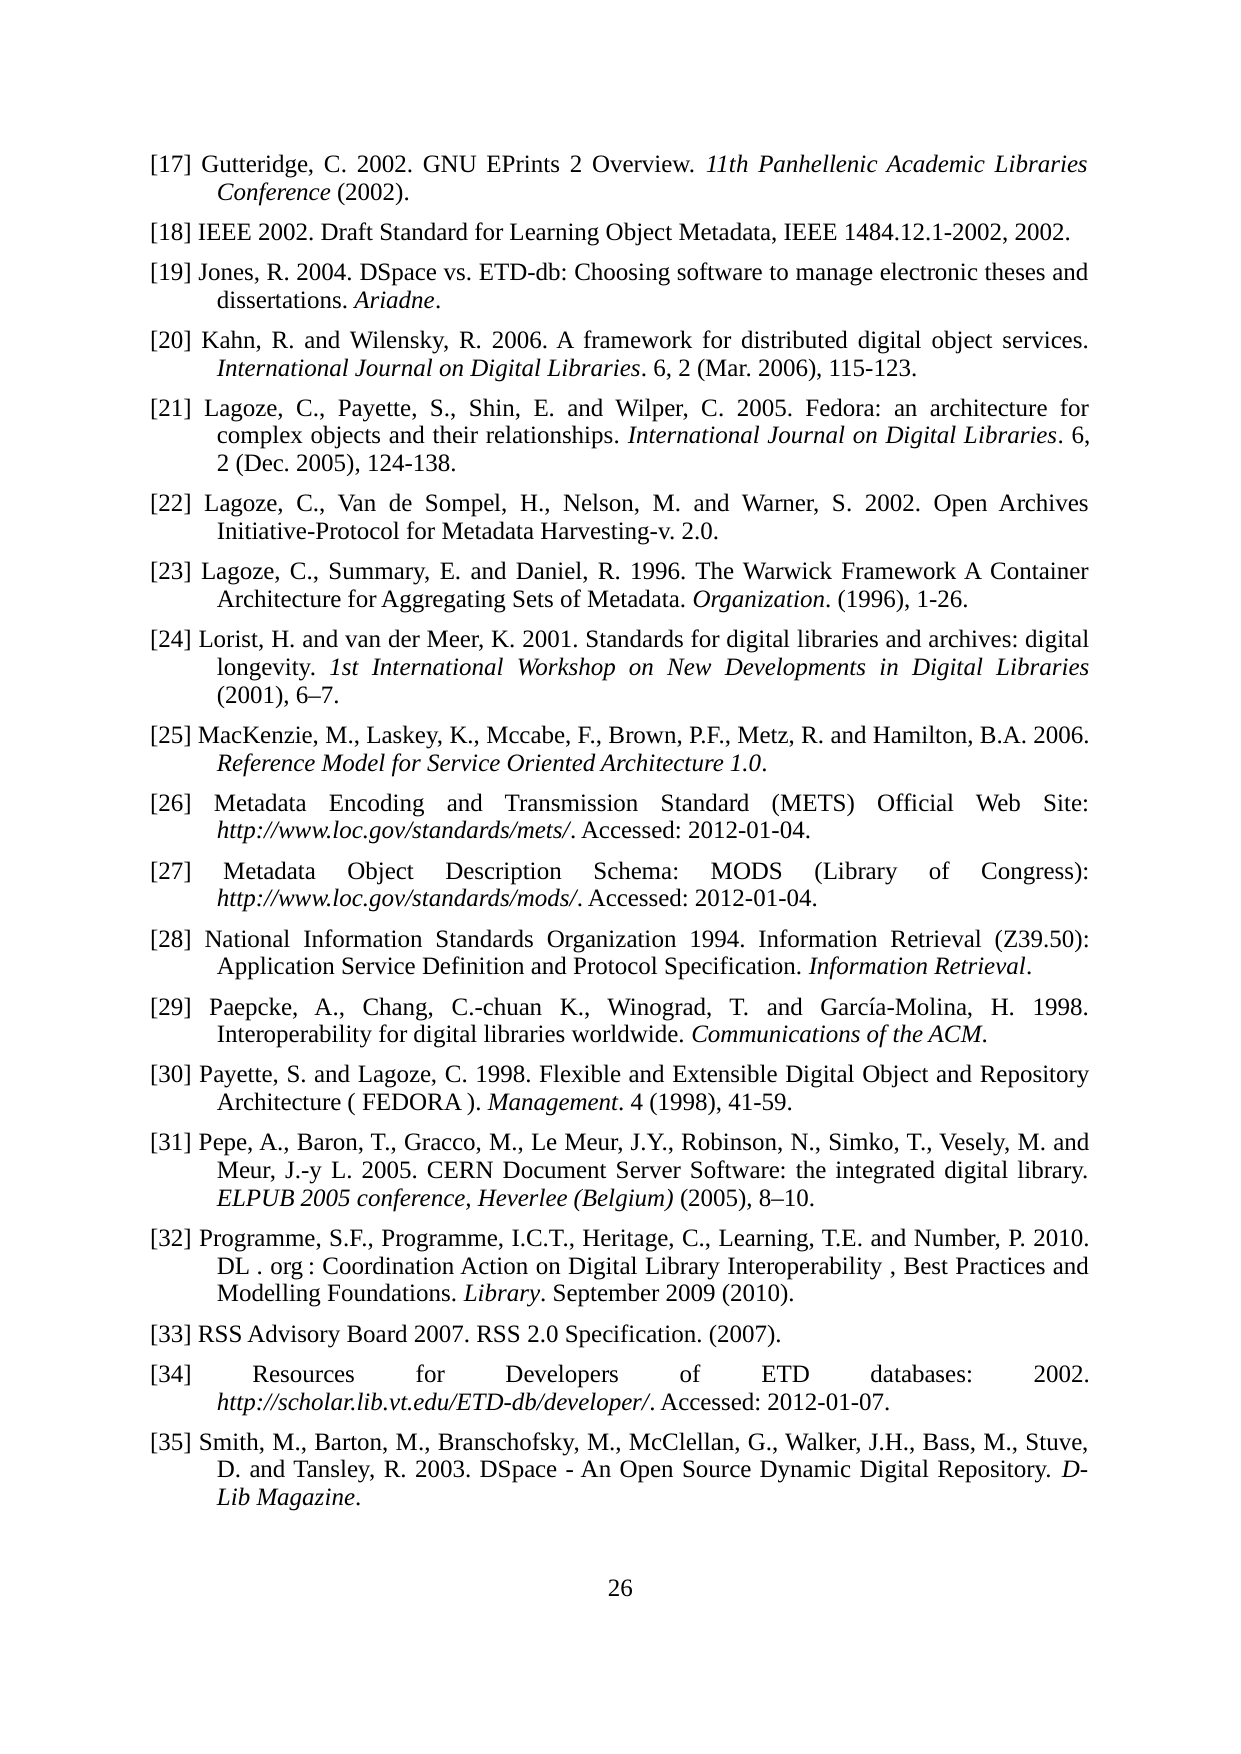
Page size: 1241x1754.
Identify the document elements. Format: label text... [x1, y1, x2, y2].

text [21] Lagoze, C., Payette, S., Shin, E. and Wilper, C. 2005. Fedora: an architecture for complex objects and their relationships. International Journal on Digital Libraries. 6, 2 (Dec. 2005), 124-138. [150, 394, 1090, 477]
text [27] Metadata Object Description Schema: MODS (Library of Congress): http://www.loc.gov/standards/mods/. Accessed: 2012-01-04. [150, 857, 1090, 912]
text [17] Gutteridge, C. 2002. GNU EPrints 2 Overview. 11th Panhellenic Academic Libraries Conference (2002). [150, 150, 1090, 205]
text [31] Pepe, A., Baron, T., Gracco, M., Le Meur, J.Y., Robinson, N., Simko, T., Vesely, M. and Meur, J.-y L. 2005. CERN Document Server Software: the integrated digital library. ELPUB 2005 conference, Heverlee (Belgium) (2005), 8–10. [150, 1128, 1090, 1212]
text [35] Smith, M., Barton, M., Branschofsky, M., McClellan, G., Walker, J.H., Bass, M., Stuve, D. and Tansley, R. 2003. DSpace - An Open Source Dynamic Digital Repository. D-Lib Magazine. [150, 1428, 1090, 1511]
text [20] Kahn, R. and Wilensky, R. 2006. A framework for distributed digital object services. International Journal on Digital Libraries. 6, 2 (Mar. 2006), 115-123. [150, 326, 1090, 381]
text [30] Payette, S. and Lagoze, C. 1998. Flexible and Extensible Digital Object and Repository Architecture ( FEDORA ). Management. 4 (1998), 41-59. [150, 1061, 1090, 1116]
text [23] Lagoze, C., Summary, E. and Daniel, R. 1996. The Warwick Framework A Container Architecture for Aggregating Sets of Metadata. Organization. (1996), 1-26. [150, 557, 1090, 613]
text [34] Resources for Developers of ETD databases: 2002. http://scholar.lib.vt.edu/ETD-db/developer/. Accessed: 2012-01-07. [150, 1360, 1090, 1415]
text [28] National Information Standards Organization 1994. Information Retrieval (Z39.50): Application Service Definition and Protocol Specification. Information Retrieval. [150, 925, 1090, 980]
text [24] Lorist, H. and van der Meer, K. 2001. Standards for digital libraries and archives: digital longevity. 1st International Workshop on New Developments in Digital Libraries (2001), 6–7. [150, 625, 1090, 708]
text [33] RSS Advisory Board 2007. RSS 2.0 Specification. (2007). [150, 1320, 1090, 1347]
text [19] Jones, R. 2004. DSpace vs. ETD-db: Choosing software to manage electronic theses and dissertations. Ariadne. [150, 258, 1090, 313]
text [29] Paepcke, A., Chang, C.-chuan K., Winograd, T. and García-Molina, H. 1998. Interoperability for digital libraries worldwide. Communications of the ACM. [150, 993, 1090, 1048]
text [18] IEEE 2002. Draft Standard for Learning Object Metadata, IEEE 1484.12.1-2002, 2002. [150, 218, 1090, 246]
text [26] Metadata Encoding and Transmission Standard (METS) Official Web Site: http://www.loc.gov/standards/mets/. Accessed: 2012-01-04. [150, 789, 1090, 844]
text [32] Programme, S.F., Programme, I.C.T., Heritage, C., Learning, T.E. and Number, P. 2010. DL . org : Coordination Action on Digital Library Interoperability , Best Practices and Modelling Foundations. Library. September 2009 (2010). [150, 1224, 1090, 1307]
text [22] Lagoze, C., Van de Sompel, H., Nelson, M. and Warner, S. 2002. Open Archives Initiative-Protocol for Metadata Harvesting-v. 2.0. [150, 489, 1090, 545]
text [25] MacKenzie, M., Laskey, K., Mccabe, F., Brown, P.F., Metz, R. and Hamilton, B.A. 2006. Reference Model for Service Oriented Architecture 1.0. [150, 721, 1090, 776]
